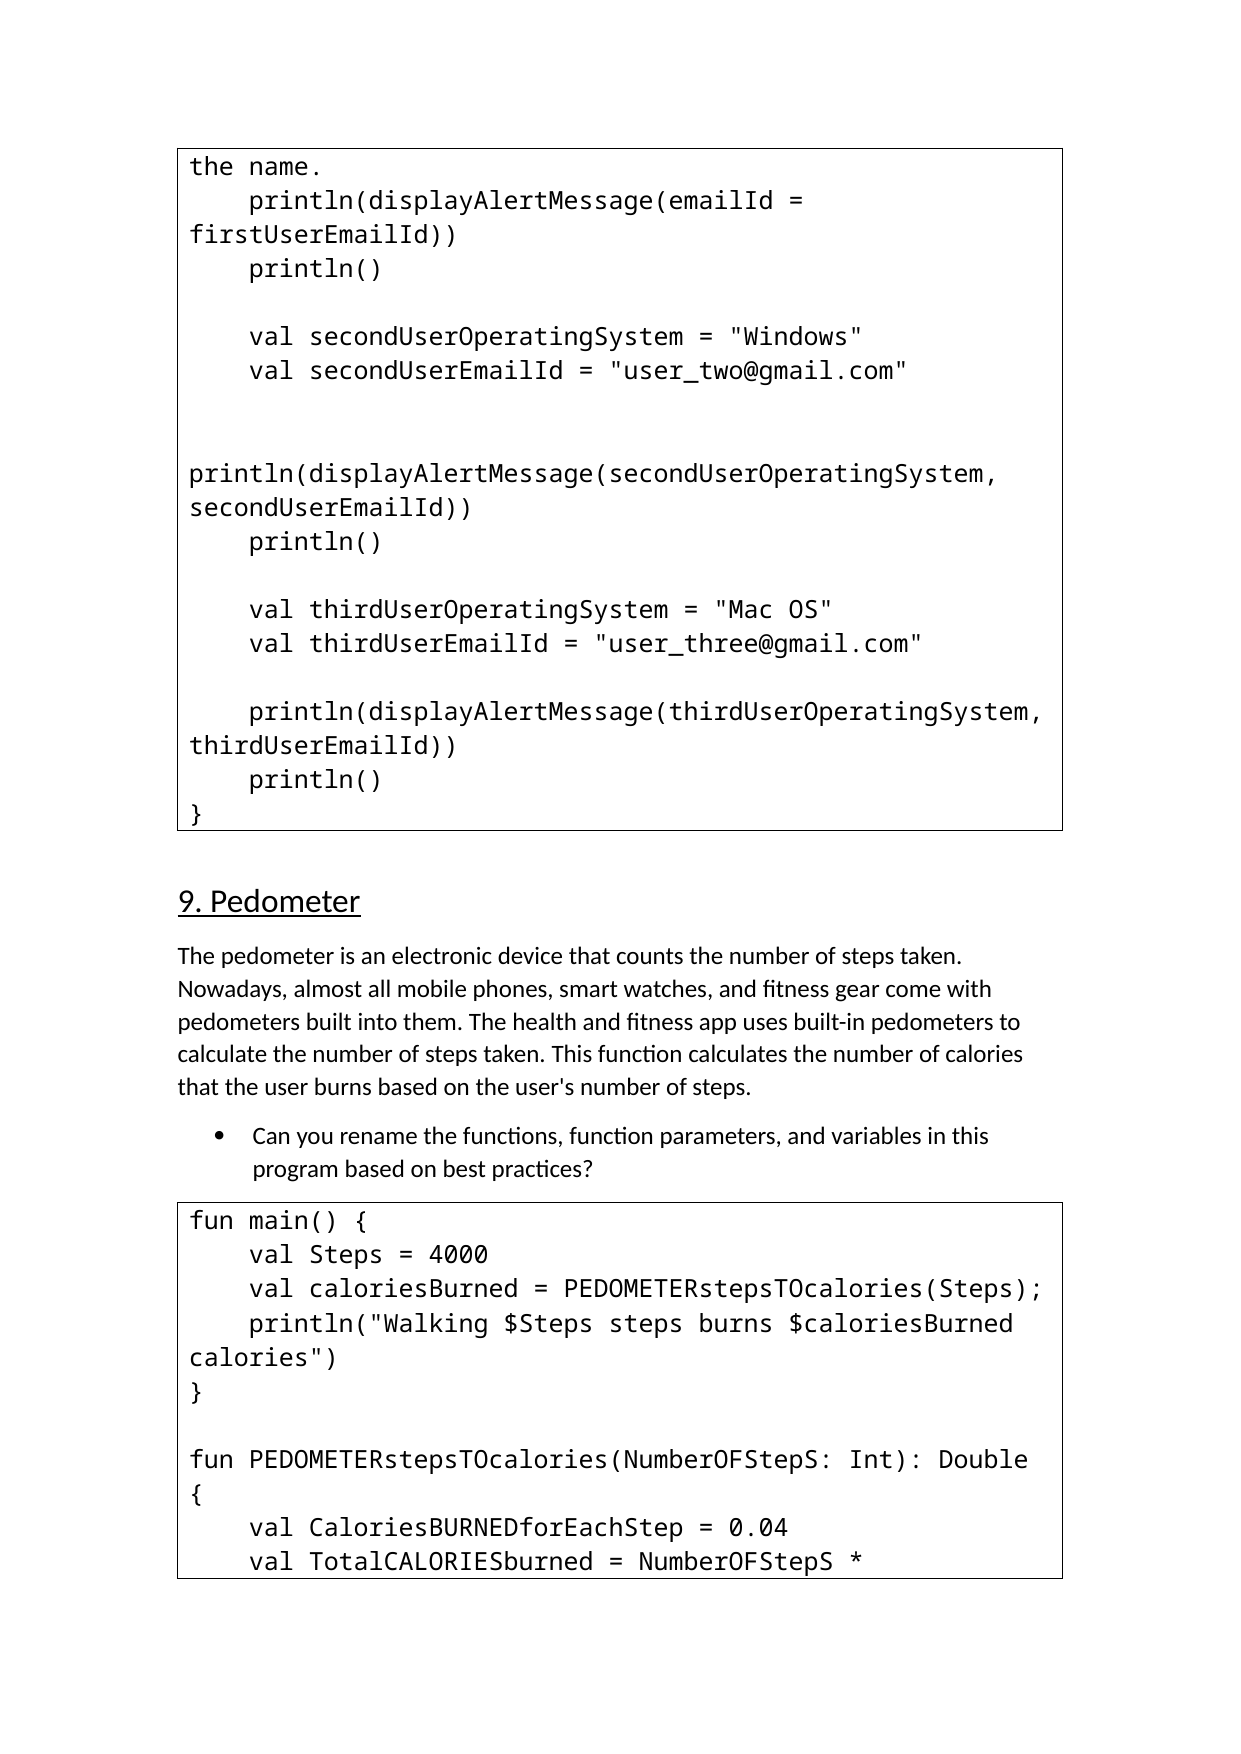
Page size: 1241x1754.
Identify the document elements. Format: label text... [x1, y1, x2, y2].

table_header fun main() { val Steps = 4000 val caloriesBurned = PEDOMETERstepsTOcalories(Steps); println("Walking $Steps steps burns $caloriesBurned calories") } fun PEDOMETERstepsTOcalories(NumberOFStepS: Int): Double { val CaloriesBURNEDforEachStep = 0.04 val TotalCALORIESburned = NumberOFStepS * [178, 1203, 1062, 1578]
list Can you rename the functions, function parameters, and variables in this program based on best practices? [215, 1120, 1063, 1183]
text The pedometer is an electronic device that counts the number of steps taken. Nowadays, almost all mobile phones, smart watches, and fitness gear come with pedometers built into them. The health and fitness app uses built-in pedometers to calculate the number of steps taken. This function calculates the number of calories that the user burns based on the user's number of steps. [177, 940, 1063, 1101]
text 9. Pedometer [177, 880, 1063, 921]
table_header the name. println(displayAlertMessage(emailId = firstUserEmailId)) println() val secondUserOperatingSystem = "Windows" val secondUserEmailId = "user_two@gmail.com" println(displayAlertMessage(secondUserOperatingSystem, secondUserEmailId)) println() val thirdUserOperatingSystem = "Mac OS" val thirdUserEmailId = "user_three@gmail.com" println(displayAlertMessage(thirdUserOperatingSystem, thirdUserEmailId)) println() } [178, 149, 1062, 830]
